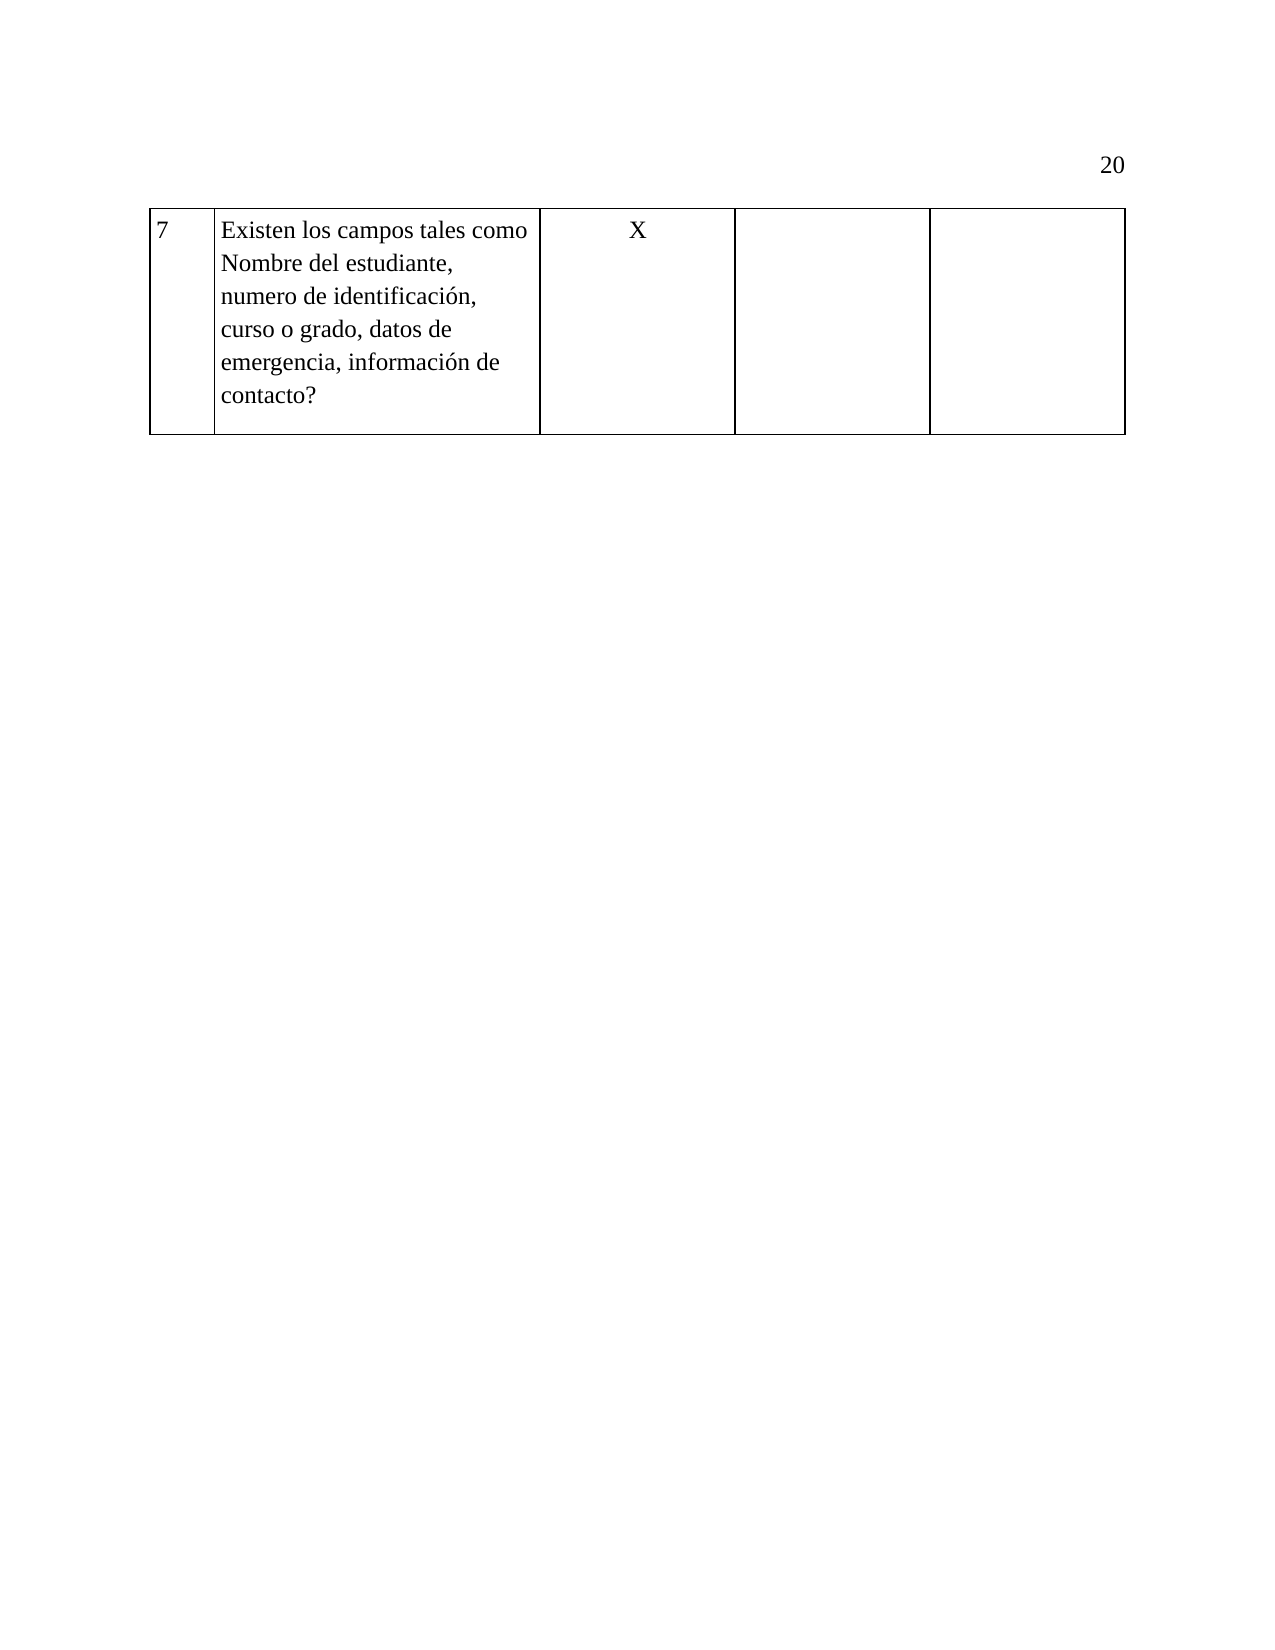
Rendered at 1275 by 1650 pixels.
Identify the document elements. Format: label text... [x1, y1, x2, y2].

table_cell X [541, 209, 734, 433]
table_cell [736, 209, 929, 433]
table_cell Existen los campos tales como Nombre del estudiante, numero de identificación, curso o grado, datos de emergencia, información de contacto? [215, 209, 539, 433]
table_cell 7 [151, 209, 214, 433]
table_cell [931, 209, 1124, 433]
